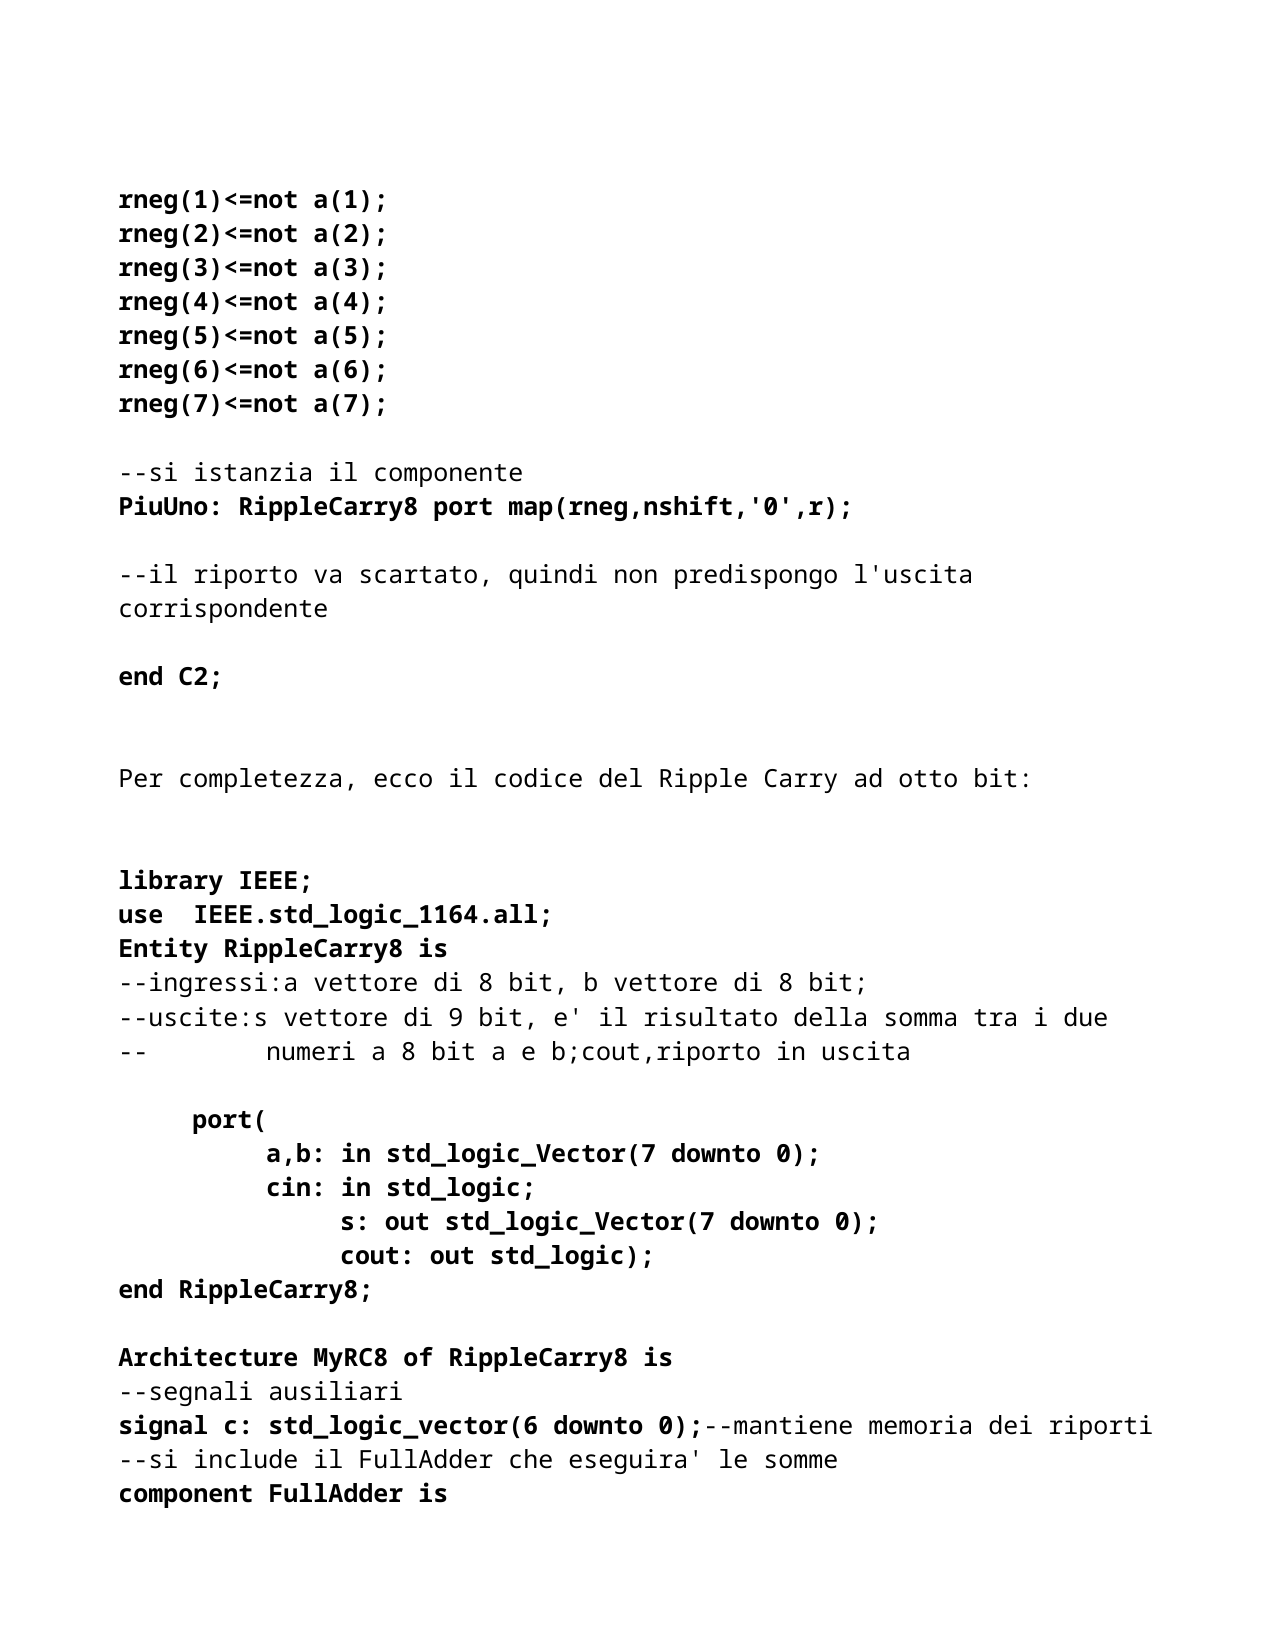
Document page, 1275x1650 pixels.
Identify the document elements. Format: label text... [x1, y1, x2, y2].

text -- numeri a 8 bit a e b;cout,riporto in uscita [118, 1033, 1157, 1067]
text rneg(3)<=not a(3); [118, 250, 1157, 284]
text rneg(1)<=not a(1); [118, 182, 1157, 216]
text library IEEE; [118, 863, 1157, 897]
text rneg(2)<=not a(2); [118, 216, 1157, 250]
text port( [118, 1101, 1157, 1135]
text s: out std_logic_Vector(7 downto 0); [118, 1203, 1157, 1238]
text cin: in std_logic; [118, 1169, 1157, 1203]
text rneg(6)<=not a(6); [118, 352, 1157, 386]
text --il riporto va scartato, quindi non predispongo l'uscita corrispondente [118, 556, 1157, 624]
text rneg(5)<=not a(5); [118, 318, 1157, 352]
text signal c: std_logic_vector(6 downto 0);--mantiene memoria dei riporti [118, 1408, 1157, 1442]
text rneg(7)<=not a(7); [118, 386, 1157, 420]
text component FullAdder is [118, 1476, 1157, 1510]
text --ingressi:a vettore di 8 bit, b vettore di 8 bit; [118, 965, 1157, 999]
text end RippleCarry8; [118, 1272, 1157, 1306]
text PiuUno: RippleCarry8 port map(rneg,nshift,'0',r); [118, 488, 1157, 522]
text Architecture MyRC8 of RippleCarry8 is [118, 1340, 1157, 1374]
text a,b: in std_logic_Vector(7 downto 0); [118, 1135, 1157, 1169]
text rneg(4)<=not a(4); [118, 284, 1157, 318]
text end C2; [118, 658, 1157, 693]
text Entity RippleCarry8 is [118, 931, 1157, 965]
text use IEEE.std_logic_1164.all; [118, 897, 1157, 931]
text --si include il FullAdder che eseguira' le somme [118, 1442, 1157, 1476]
text --si istanzia il componente [118, 454, 1157, 488]
text cout: out std_logic); [118, 1238, 1157, 1272]
text --segnali ausiliari [118, 1374, 1157, 1408]
text --uscite:s vettore di 9 bit, e' il risultato della somma tra i due [118, 999, 1157, 1033]
text Per completezza, ecco il codice del Ripple Carry ad otto bit: [118, 761, 1157, 795]
